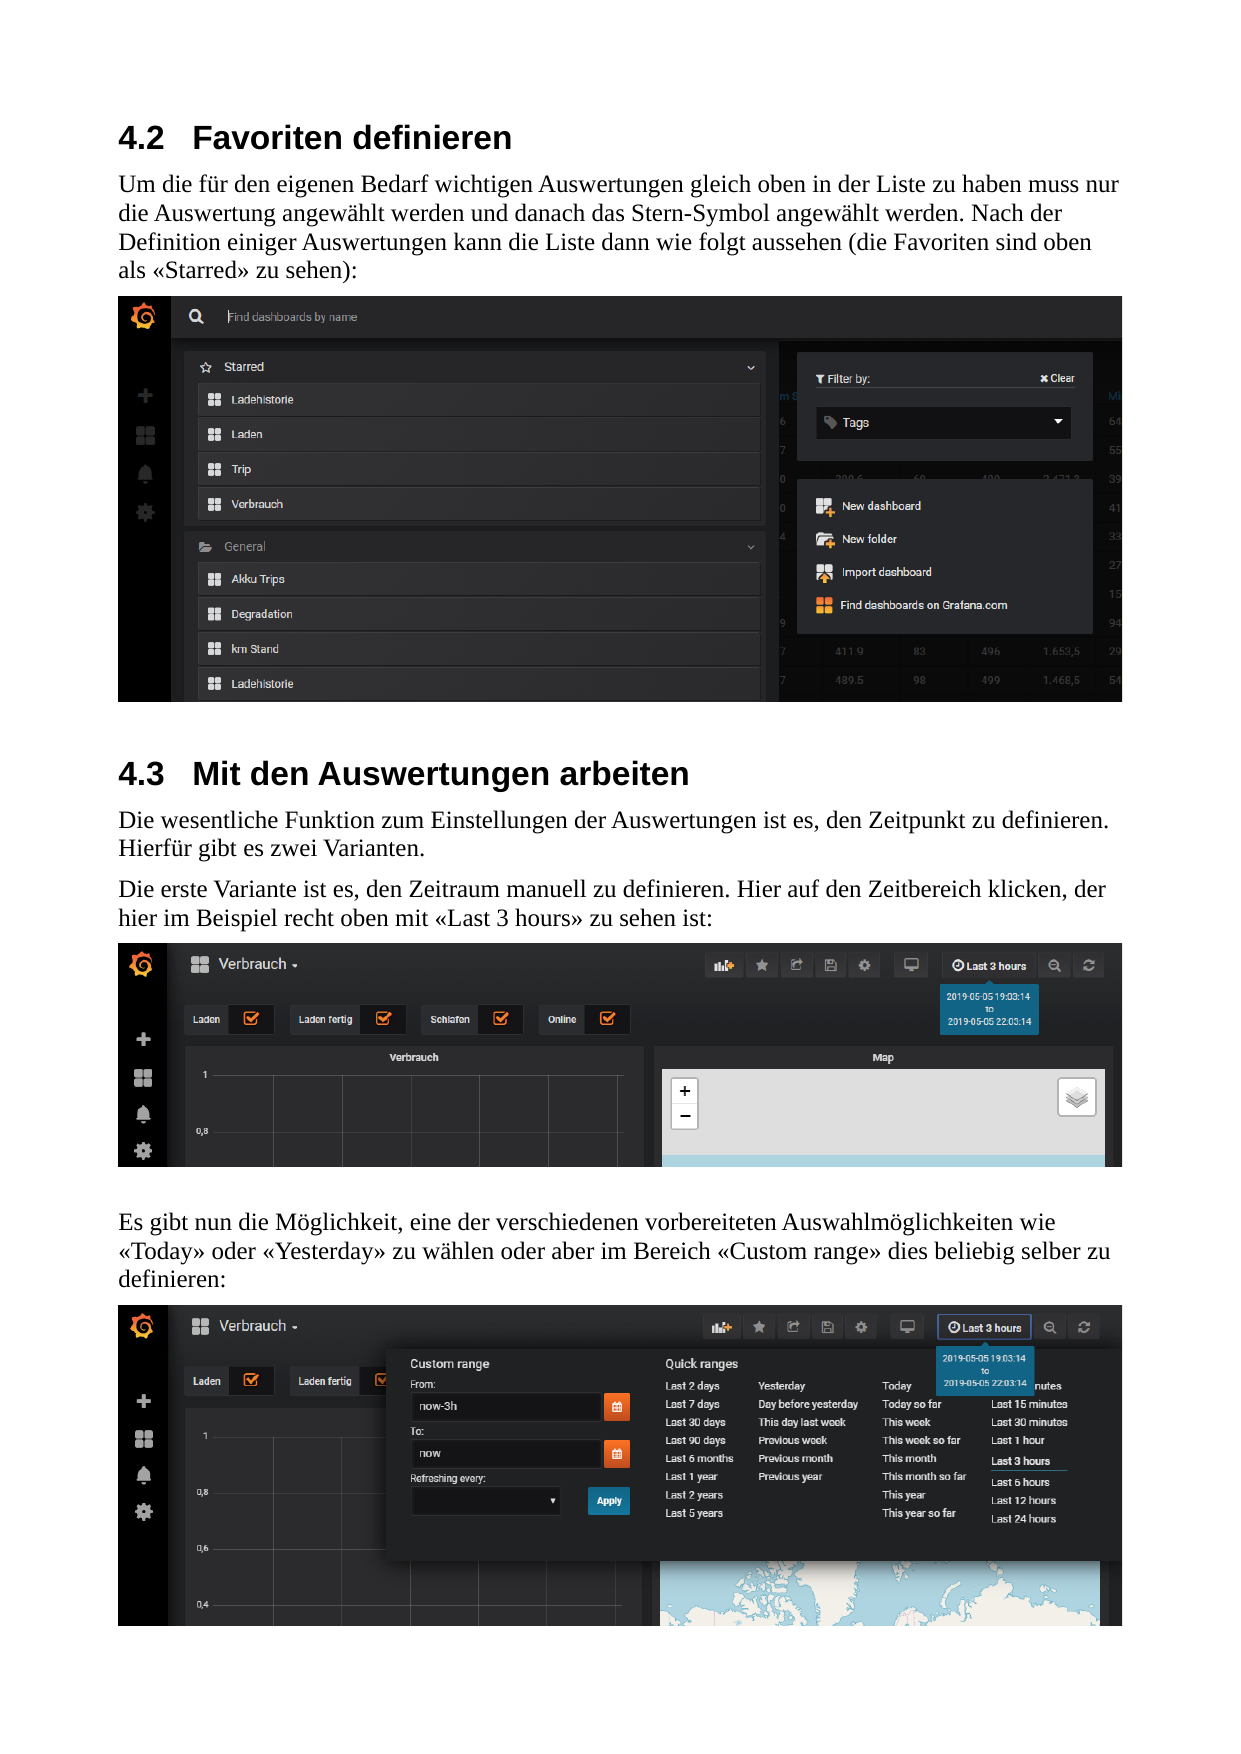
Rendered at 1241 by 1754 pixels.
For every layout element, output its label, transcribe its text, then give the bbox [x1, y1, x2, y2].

picture [118, 943, 1123, 1167]
subtitle Favoriten definieren [118, 118, 1122, 157]
picture [118, 296, 1123, 702]
picture [118, 1305, 1123, 1626]
text Die erste Variante ist es, den Zeitraum manuell zu definieren. Hier auf den Zeitbereich klicken, der hier im Beispiel recht oben mit «Last 3 hours» zu sehen ist: [118, 874, 1122, 932]
subtitle Mit den Auswertungen arbeiten [118, 754, 1122, 792]
text Die wesentliche Funktion zum Einstellungen der Auswertungen ist es, den Zeitpunkt zu definieren. Hierfür gibt es zwei Varianten. [118, 805, 1122, 862]
text Um die für den eigenen Bedarf wichtigen Auswertungen gleich oben in der Liste zu haben muss nur die Auswertung angewählt werden und danach das Stern-Symbol angewählt werden. Nach der Definition einiger Auswertungen kann die Liste dann wie folgt aussehen (die Favoriten sind oben als «Starred» zu sehen): [118, 169, 1122, 284]
text Es gibt nun die Möglichkeit, eine der verschiedenen vorbereiteten Auswahlmöglichkeiten wie «Today» oder «Yesterday» zu wählen oder aber im Bereich «Custom range» dies beliebig selber zu definieren: [118, 1207, 1122, 1293]
